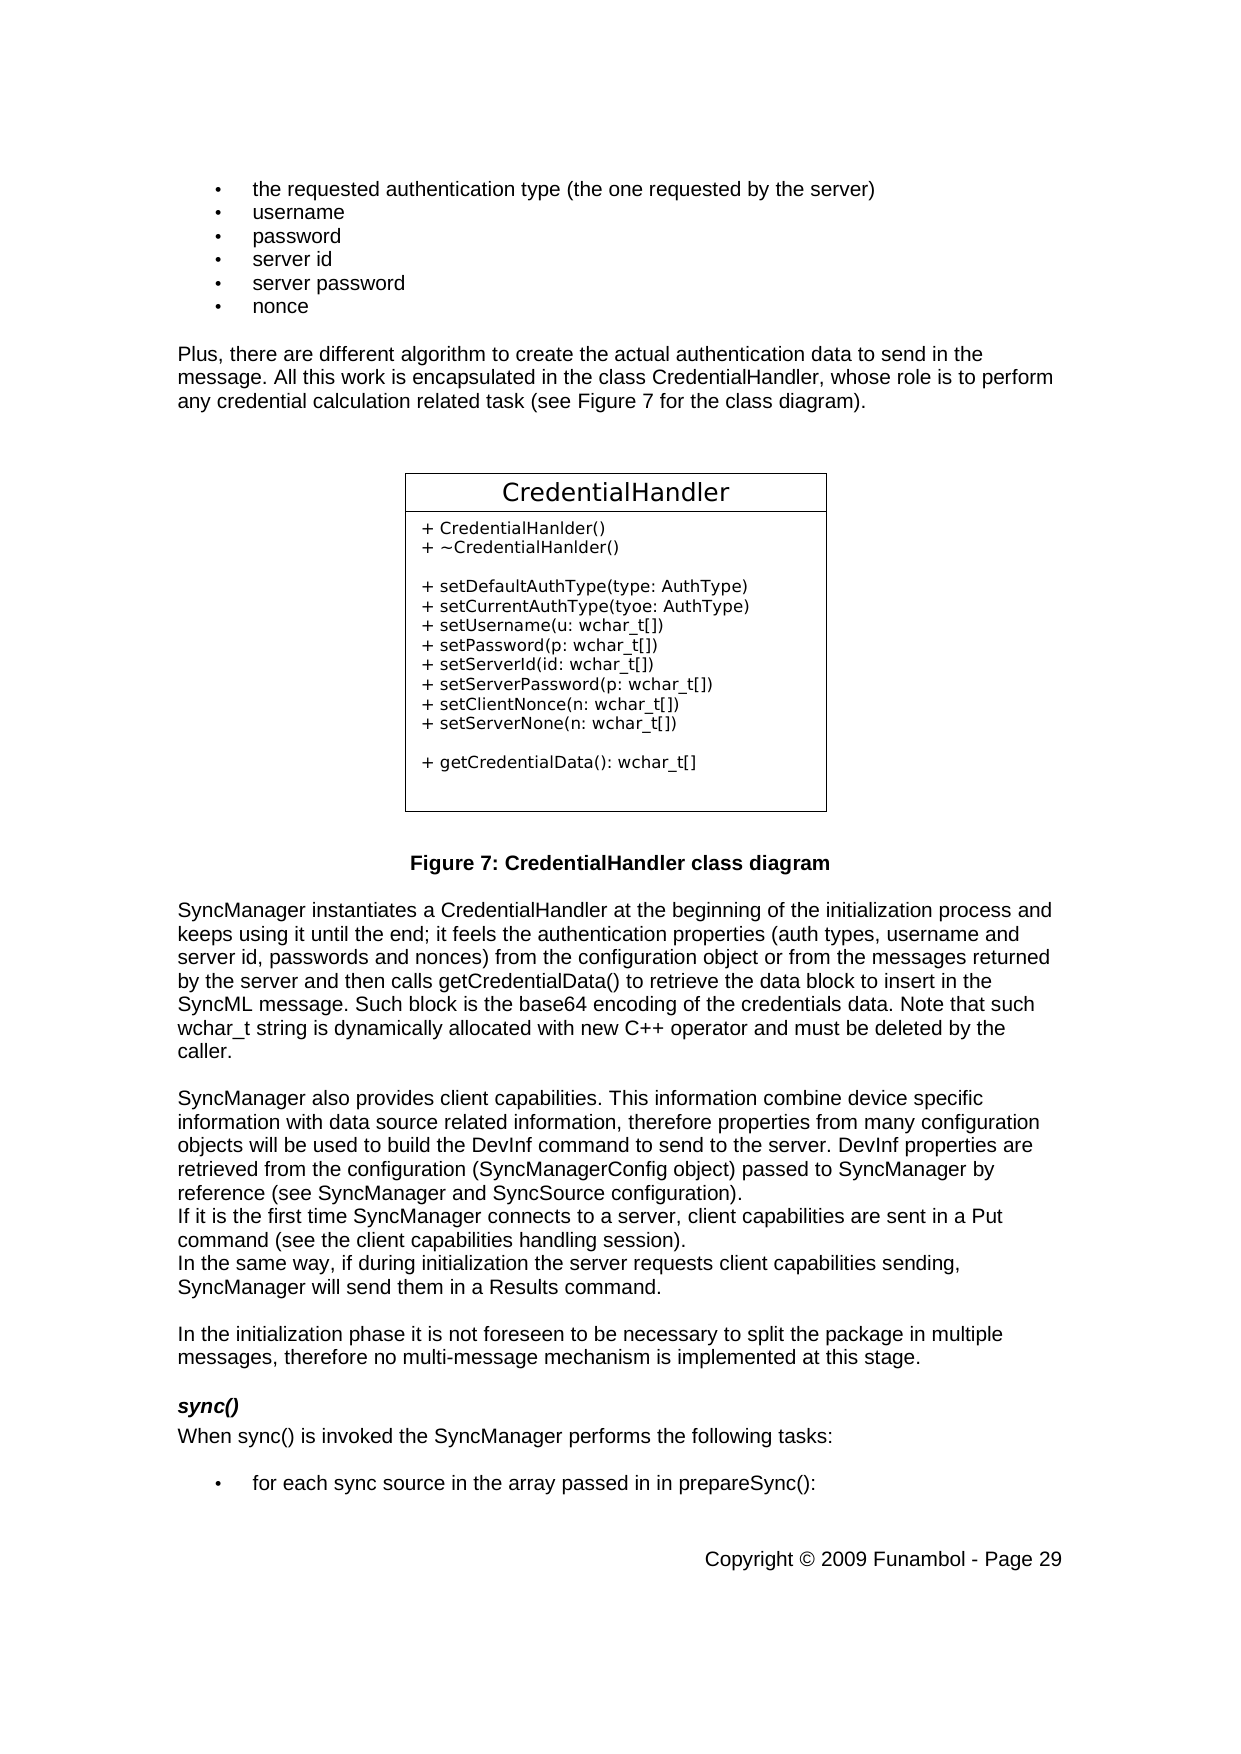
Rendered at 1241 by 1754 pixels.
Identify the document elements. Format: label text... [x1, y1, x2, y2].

list server id [215, 248, 1063, 271]
text SyncManager also provides client capabilities. This information combine device specific information with data source related information, therefore properties from many configuration objects will be used to build the DevInf command to send to the server. DevInf properties are retrieved from the configuration (SyncManagerConfig object) passed to SyncManager by reference (see SyncManager and SyncSource configuration). [177, 1087, 1063, 1204]
text Figure 7: CredentialHandler class diagram [179, 464, 1061, 875]
text Plus, there are different algorithm to create the actual authentication data to send in the message. All this work is encapsulated in the class CredentialHandler, whose role is to perform any credential calculation related task (see Figure 7 for the class diagram). [177, 342, 1063, 413]
list username [215, 201, 1063, 224]
text SyncManager instantiates a CredentialHandler at the beginning of the initialization process and keeps using it until the end; it feels the authentication properties (auth types, username and server id, passwords and nonces) from the configuration object or from the messages returned by the server and then calls getCredentialData() to retrieve the data block to insert in the SyncML message. Such block is the base64 encoding of the credentials data. Note that such wchar_t string is dynamically allocated with new C++ operator and must be deleted by the caller. [177, 413, 1063, 1063]
text In the initialization phase it is not foreseen to be necessary to split the package in multiple messages, therefore no multi-message mechanism is implemented at this stage. [177, 1322, 1063, 1369]
list for each sync source in the array passed in in prepareSync(): [215, 1471, 1063, 1495]
list nonce [215, 295, 1063, 318]
text If it is the first time SyncManager connects to a server, client capabilities are sent in a Put command (see the client capabilities handling session). [177, 1204, 1063, 1252]
list the requested authentication type (the one requested by the server) [215, 177, 1063, 201]
text When sync() is invoked the SyncManager performs the following tasks: [177, 1424, 1063, 1448]
list server password [215, 271, 1063, 295]
text In the same way, if during initialization the server requests client capabilities sending, SyncManager will send them in a Results command. [177, 1252, 1063, 1299]
subtitle sync() [177, 1394, 1063, 1418]
list password [215, 224, 1063, 248]
